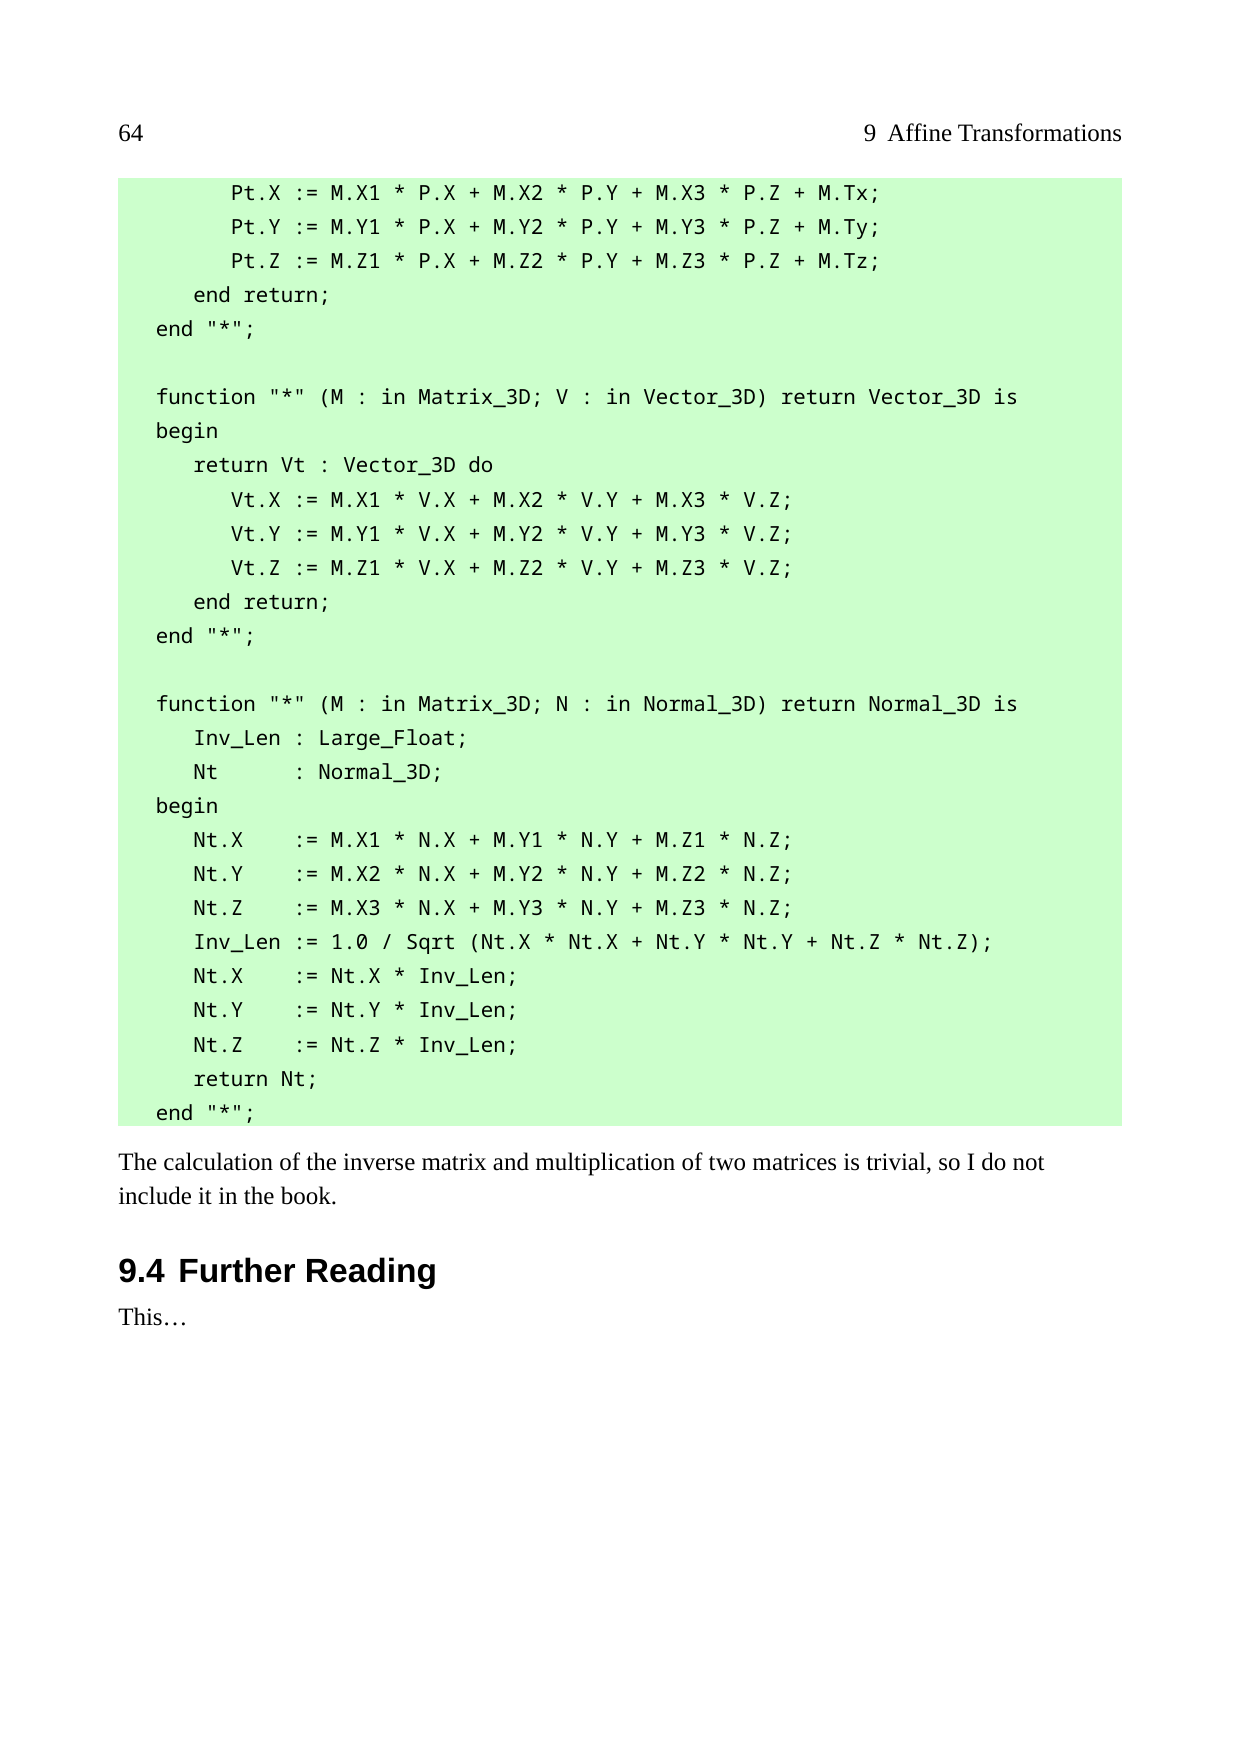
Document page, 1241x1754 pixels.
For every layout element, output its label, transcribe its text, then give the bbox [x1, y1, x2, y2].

text end "*"; [118, 1098, 1122, 1126]
text Inv_Len := 1.0 / Sqrt (Nt.X * Nt.X + Nt.Y * Nt.Y + Nt.Z * Nt.Z); [118, 927, 1122, 956]
text end "*"; [118, 621, 1122, 649]
text The calculation of the inverse matrix and multiplication of two matrices is trivial, so I do not include it in the book. [118, 1147, 1122, 1210]
text begin [118, 417, 1122, 445]
text Pt.X := M.X1 * P.X + M.X2 * P.Y + M.X3 * P.Z + M.Tx; [118, 178, 1122, 207]
text Nt : Normal_3D; [118, 757, 1122, 786]
text Inv_Len : Large_Float; [118, 723, 1122, 752]
text Nt.Z := M.X3 * N.X + M.Y3 * N.Y + M.Z3 * N.Z; [118, 893, 1122, 922]
text Pt.Z := M.Z1 * P.X + M.Z2 * P.Y + M.Z3 * P.Z + M.Tz; [118, 246, 1122, 275]
text end return; [118, 587, 1122, 615]
text function "*" (M : in Matrix_3D; N : in Normal_3D) return Normal_3D is [118, 689, 1122, 717]
text return Vt : Vector_3D do [118, 451, 1122, 479]
text This… [118, 1302, 1122, 1331]
text end return; [118, 280, 1122, 309]
text Vt.X := M.X1 * V.X + M.X2 * V.Y + M.X3 * V.Z; [118, 485, 1122, 513]
text Nt.X := M.X1 * N.X + M.Y1 * N.Y + M.Z1 * N.Z; [118, 825, 1122, 854]
text return Nt; [118, 1064, 1122, 1092]
text Nt.Z := Nt.Z * Inv_Len; [118, 1030, 1122, 1058]
text Nt.X := Nt.X * Inv_Len; [118, 962, 1122, 990]
text Pt.Y := M.Y1 * P.X + M.Y2 * P.Y + M.Y3 * P.Z + M.Ty; [118, 212, 1122, 241]
subtitle Further Reading [118, 1251, 1122, 1290]
text Nt.Y := Nt.Y * Inv_Len; [118, 996, 1122, 1024]
text Vt.Z := M.Z1 * V.X + M.Z2 * V.Y + M.Z3 * V.Z; [118, 553, 1122, 581]
text begin [118, 791, 1122, 820]
text Nt.Y := M.X2 * N.X + M.Y2 * N.Y + M.Z2 * N.Z; [118, 859, 1122, 888]
text function "*" (M : in Matrix_3D; V : in Vector_3D) return Vector_3D is [118, 382, 1122, 411]
text Vt.Y := M.Y1 * V.X + M.Y2 * V.Y + M.Y3 * V.Z; [118, 519, 1122, 547]
text end "*"; [118, 314, 1122, 343]
